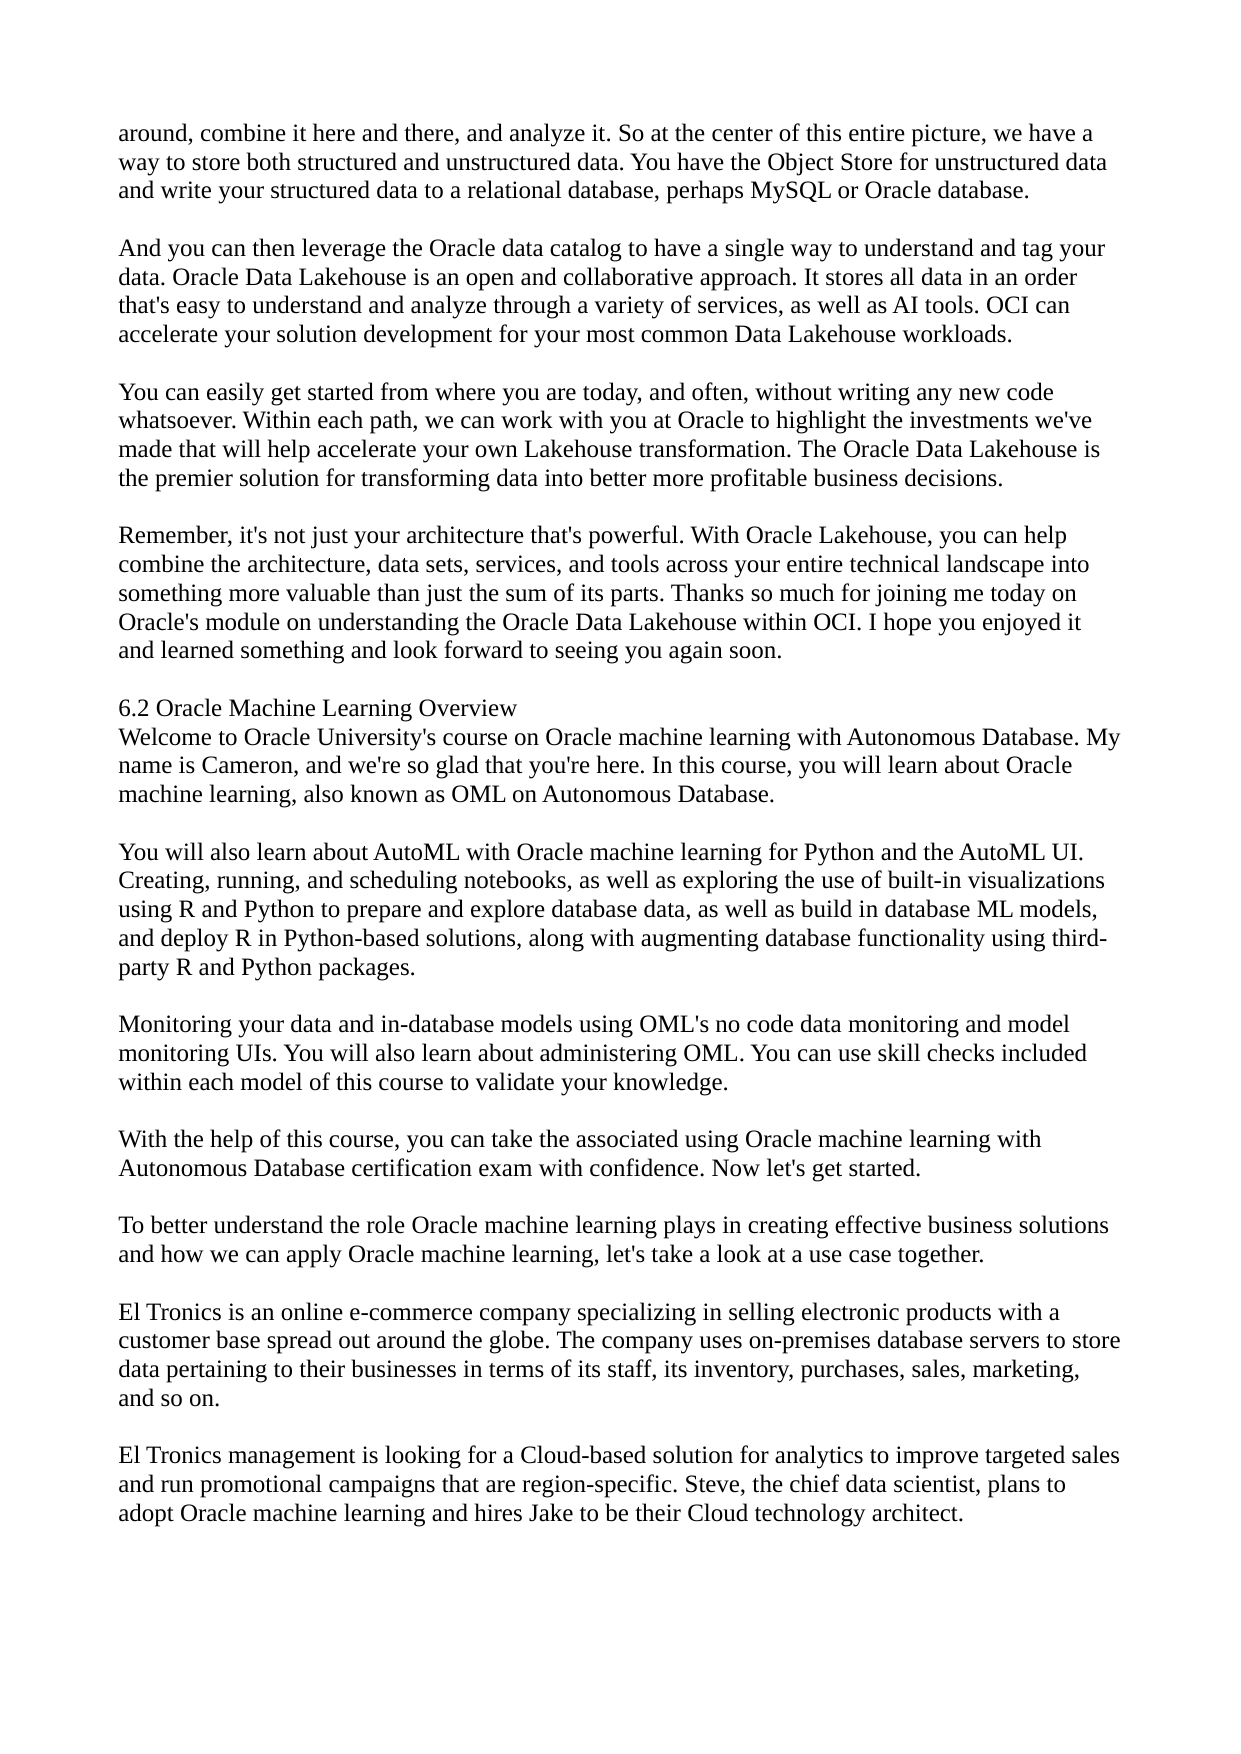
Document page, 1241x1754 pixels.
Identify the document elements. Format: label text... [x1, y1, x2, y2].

text 6.2 Oracle Machine Learning Overview [118, 693, 1122, 722]
text Welcome to Oracle University's course on Oracle machine learning with Autonomous Database. My name is Cameron, and we're so glad that you're here. In this course, you will learn about Oracle machine learning, also known as OML on Autonomous Database. [118, 722, 1122, 808]
text With the help of this course, you can take the associated using Oracle machine learning with Autonomous Database certification exam with confidence. Now let's get started. [118, 1124, 1122, 1182]
text Remember, it's not just your architecture that's powerful. With Oracle Lakehouse, you can help combine the architecture, data sets, services, and tools across your entire technical landscape into something more valuable than just the sum of its parts. Thanks so much for joining me today on Oracle's module on understanding the Oracle Data Lakehouse within OCI. I hope you enjoyed it and learned something and look forward to seeing you again soon. [118, 521, 1122, 664]
text You can easily get started from where you are today, and often, without writing any new code whatsoever. Within each path, we can work with you at Oracle to highlight the investments we've made that will help accelerate your own Lakehouse transformation. The Oracle Data Lakehouse is the premier solution for transforming data into better more profitable business decisions. [118, 377, 1122, 492]
text Monitoring your data and in-database models using OML's no code data monitoring and model monitoring UIs. You will also learn about administering OML. You can use skill checks included within each model of this course to validate your knowledge. [118, 1009, 1122, 1096]
text El Tronics management is looking for a Cloud-based solution for analytics to improve targeted sales and run promotional campaigns that are region-specific. Steve, the chief data scientist, plans to adopt Oracle machine learning and hires Jake to be their Cloud technology architect. [118, 1441, 1122, 1527]
text El Tronics is an online e-commerce company specializing in selling electronic products with a customer base spread out around the globe. The company uses on-premises database servers to store data pertaining to their businesses in terms of its staff, its inventory, purchases, sales, marketing, and so on. [118, 1297, 1122, 1412]
text You will also learn about AutoML with Oracle machine learning for Python and the AutoML UI. Creating, running, and scheduling notebooks, as well as exploring the use of built-in visualizations using R and Python to prepare and explore database data, as well as build in database ML models, and deploy R in Python-based solutions, along with augmenting database functionality using third-party R and Python packages. [118, 837, 1122, 981]
text And you can then leverage the Oracle data catalog to have a single way to understand and tag your data. Oracle Data Lakehouse is an open and collaborative approach. It stores all data in an order that's easy to understand and analyze through a variety of services, as well as AI tools. OCI can accelerate your solution development for your most common Data Lakehouse workloads. [118, 233, 1122, 348]
text around, combine it here and there, and analyze it. So at the center of this entire picture, we have a way to store both structured and unstructured data. You have the Object Store for unstructured data and write your structured data to a relational database, perhaps MySQL or Oracle database. [118, 118, 1122, 204]
text To better understand the role Oracle machine learning plays in creating effective business solutions and how we can apply Oracle machine learning, let's take a look at a use case together. [118, 1211, 1122, 1268]
